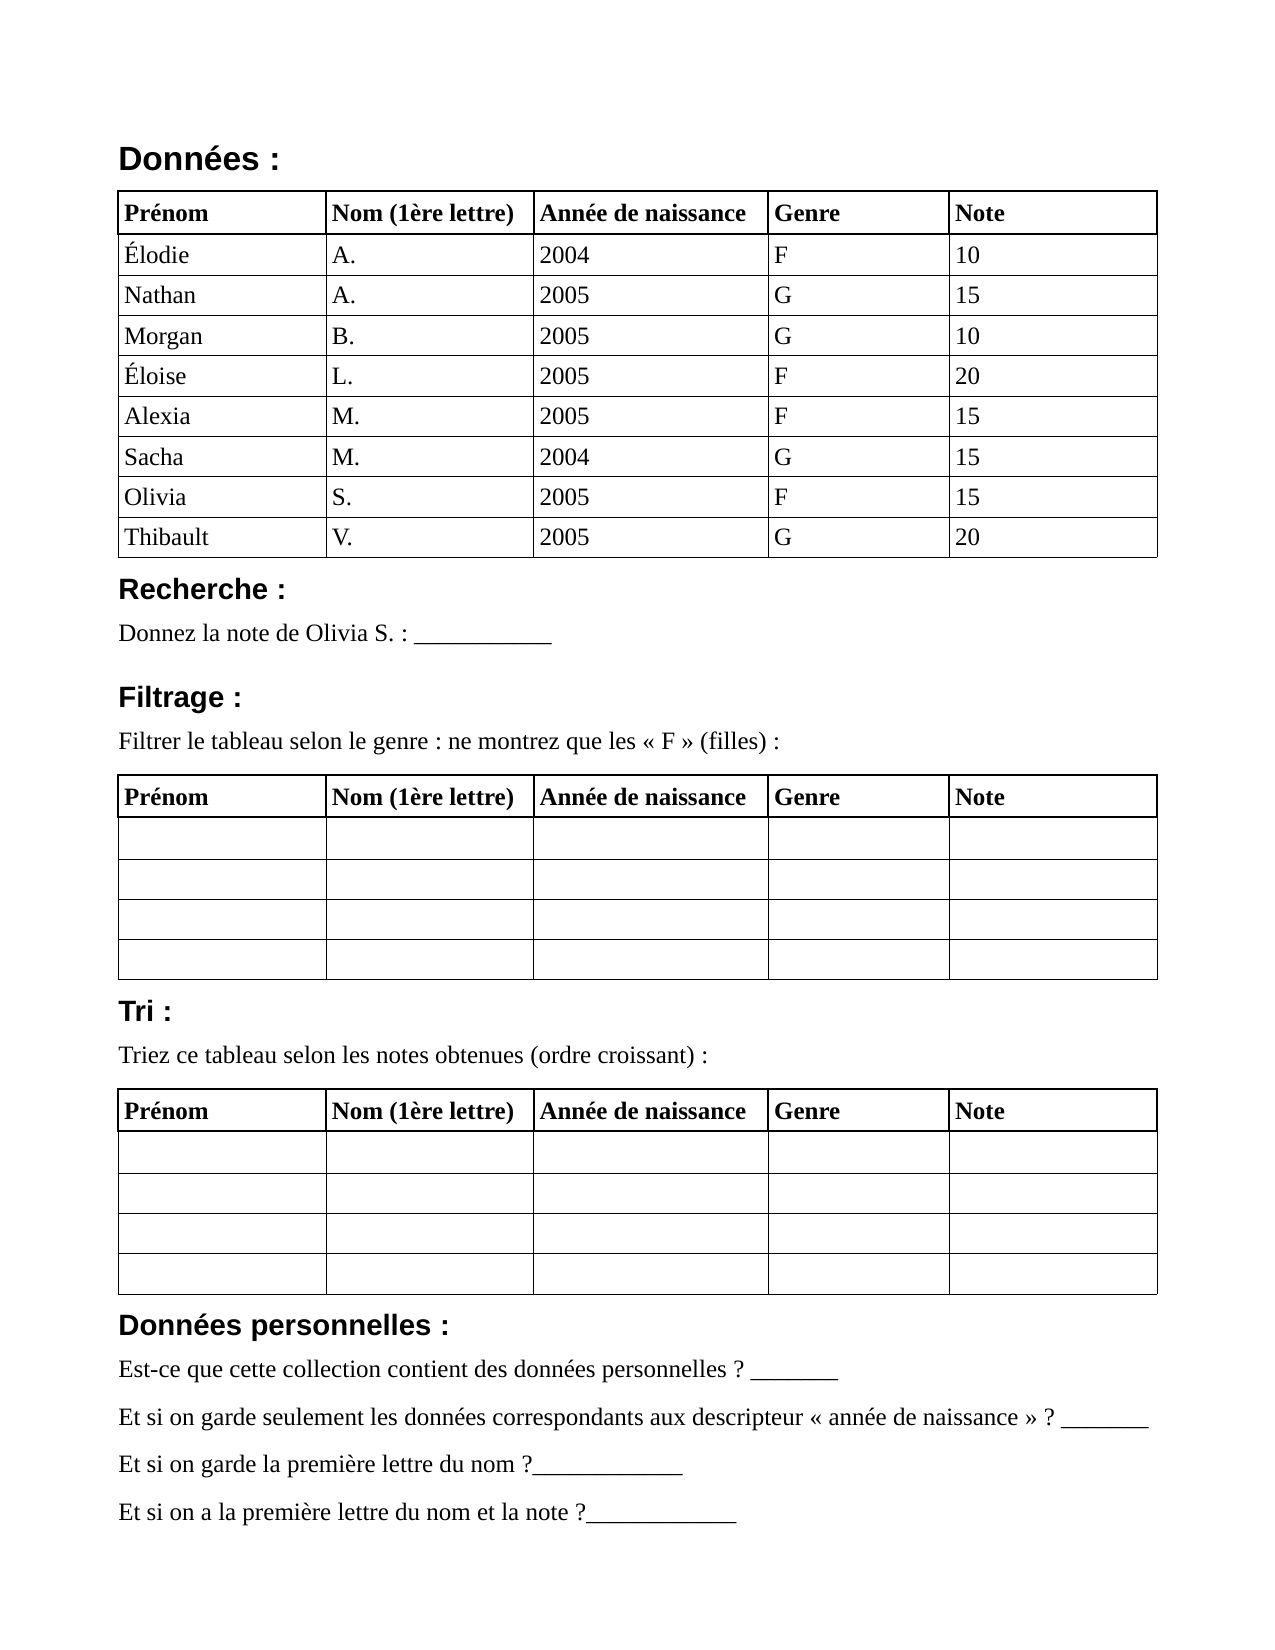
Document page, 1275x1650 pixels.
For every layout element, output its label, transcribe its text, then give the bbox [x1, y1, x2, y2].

text Et si on garde la première lettre du nom ?____________ [118, 1449, 1157, 1478]
table_cell Morgan [119, 316, 326, 355]
table_header Note [950, 192, 1156, 232]
table_cell 2005 [534, 397, 768, 436]
table_cell [950, 1214, 1157, 1253]
table_header Année de naissance [535, 1090, 767, 1130]
table_cell [769, 860, 949, 899]
table_cell V. [327, 518, 533, 557]
table_cell 15 [950, 397, 1157, 436]
table_cell [119, 1254, 326, 1293]
table_cell G [769, 518, 949, 557]
table_cell [534, 900, 768, 939]
table_cell [769, 1132, 949, 1172]
table_cell 2005 [534, 276, 768, 315]
table_header Genre [769, 192, 948, 232]
table_cell [950, 1132, 1157, 1172]
table_cell [950, 940, 1157, 979]
table_cell 10 [950, 316, 1157, 355]
table_cell Olivia [119, 477, 326, 517]
table_cell M. [327, 397, 533, 436]
table_cell [769, 1174, 949, 1213]
table_cell [769, 1214, 949, 1253]
table_cell [534, 1214, 768, 1253]
table_header Note [950, 776, 1156, 816]
table_cell [950, 860, 1157, 899]
table_cell M. [327, 437, 533, 476]
table_cell A. [327, 276, 533, 315]
table_cell [119, 1132, 326, 1172]
table_cell A. [327, 235, 533, 275]
table_cell [327, 1174, 533, 1213]
table_cell F [769, 397, 949, 436]
table_cell [327, 1254, 533, 1293]
table_cell [534, 1254, 768, 1293]
table_cell Éloise [119, 356, 326, 396]
table_cell 2005 [534, 356, 768, 396]
table_cell Thibault [119, 518, 326, 557]
table_cell 20 [950, 356, 1157, 396]
table_cell [950, 900, 1157, 939]
table_header Note [950, 1090, 1156, 1130]
text Triez ce tableau selon les notes obtenues (ordre croissant) : [118, 1040, 1157, 1069]
table_cell [534, 940, 768, 979]
text Et si on garde seulement les données correspondants aux descripteur « année de naissance » ? _______ [118, 1402, 1157, 1431]
table_cell Sacha [119, 437, 326, 476]
table_cell Élodie [119, 235, 326, 275]
table_cell 2005 [534, 518, 768, 557]
table_cell [534, 860, 768, 899]
table_header Nom (1ère lettre) [327, 1090, 533, 1130]
table_header Prénom [119, 192, 325, 232]
table_cell 15 [950, 276, 1157, 315]
table_cell [119, 818, 326, 858]
table_cell Nathan [119, 276, 326, 315]
table_cell [534, 818, 768, 858]
table_header Prénom [119, 1090, 325, 1130]
table_header Nom (1ère lettre) [327, 776, 533, 816]
table_cell 15 [950, 477, 1157, 517]
table_cell [119, 860, 326, 899]
table_cell F [769, 477, 949, 517]
table_cell L. [327, 356, 533, 396]
table_cell [327, 860, 533, 899]
subtitle Tri : [118, 994, 1157, 1028]
table_cell [950, 818, 1157, 858]
table_header Nom (1ère lettre) [327, 192, 533, 232]
subtitle Données : [118, 139, 1157, 178]
table_cell [119, 900, 326, 939]
table_cell 15 [950, 437, 1157, 476]
table_cell [534, 1174, 768, 1213]
text Donnez la note de Olivia S. : ___________ [118, 618, 1157, 647]
table_cell 2004 [534, 437, 768, 476]
table_cell [327, 940, 533, 979]
table_header Prénom [119, 776, 325, 816]
table_cell G [769, 276, 949, 315]
table_cell 2004 [534, 235, 768, 275]
table_cell G [769, 437, 949, 476]
table_cell [327, 1214, 533, 1253]
table_cell B. [327, 316, 533, 355]
table_cell [119, 940, 326, 979]
text Est-ce que cette collection contient des données personnelles ? _______ [118, 1354, 1157, 1383]
table_cell [769, 1254, 949, 1293]
table_cell [119, 1174, 326, 1213]
subtitle Recherche : [118, 572, 1157, 605]
table_cell [327, 1132, 533, 1172]
table_header Genre [769, 1090, 948, 1130]
text Filtrer le tableau selon le genre : ne montrez que les « F » (filles) : [118, 726, 1157, 755]
table_cell [327, 818, 533, 858]
table_cell [119, 1214, 326, 1253]
table_cell [769, 900, 949, 939]
table_header Genre [769, 776, 948, 816]
table_header Année de naissance [535, 776, 767, 816]
table_cell 2005 [534, 316, 768, 355]
table_cell [769, 818, 949, 858]
table_cell [534, 1132, 768, 1172]
table_cell [950, 1254, 1157, 1293]
table_cell 2005 [534, 477, 768, 517]
table_cell S. [327, 477, 533, 517]
subtitle Filtrage : [118, 680, 1157, 714]
table_cell 10 [950, 235, 1157, 275]
table_cell F [769, 235, 949, 275]
table_cell 20 [950, 518, 1157, 557]
table_cell Alexia [119, 397, 326, 436]
subtitle Données personnelles : [118, 1308, 1157, 1342]
table_header Année de naissance [535, 192, 767, 232]
text Et si on a la première lettre du nom et la note ?____________ [118, 1497, 1157, 1526]
table_cell G [769, 316, 949, 355]
table_cell [950, 1174, 1157, 1213]
table_cell F [769, 356, 949, 396]
table_cell [327, 900, 533, 939]
table_cell [769, 940, 949, 979]
